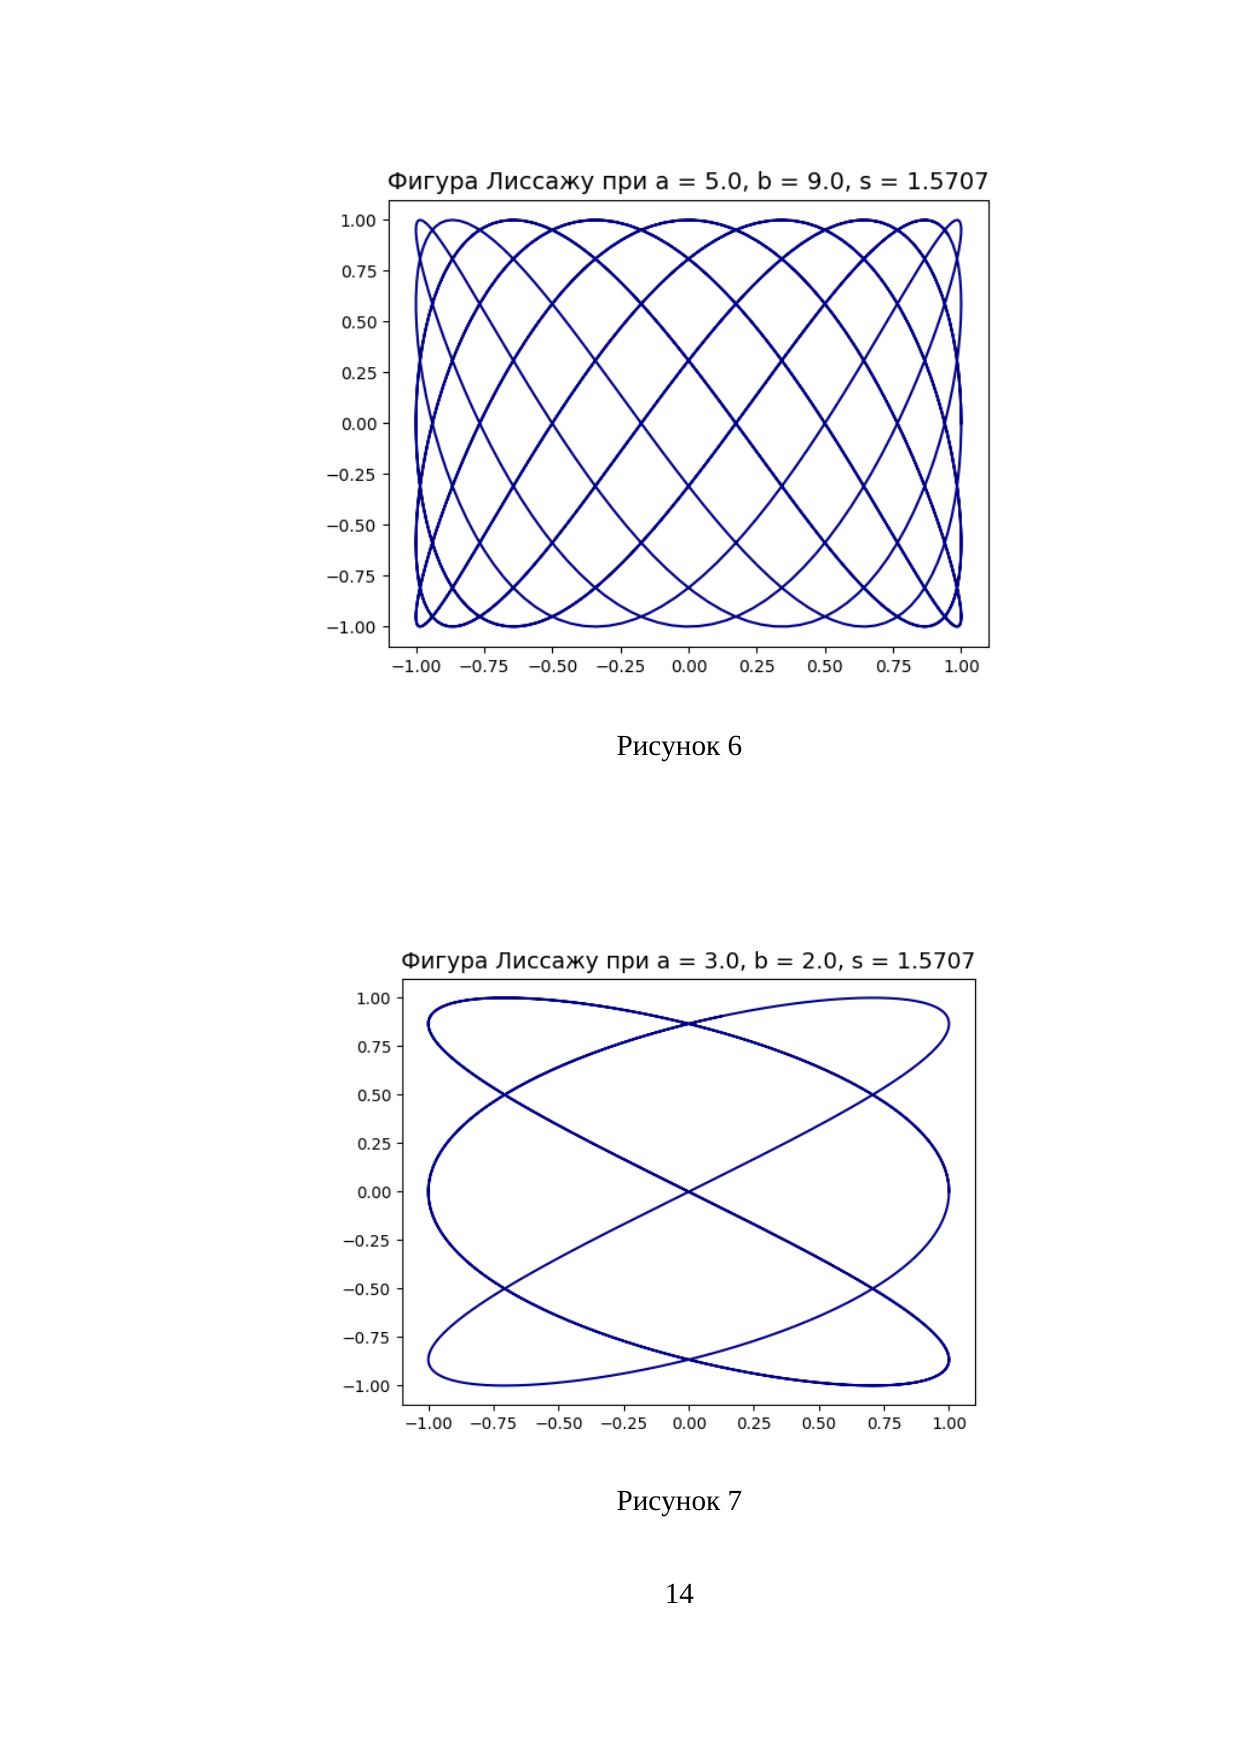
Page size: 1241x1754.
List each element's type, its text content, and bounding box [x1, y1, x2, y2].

picture [292, 130, 1066, 711]
picture [310, 912, 1049, 1466]
text Рисунок 7 [310, 1466, 1048, 1517]
text Рисунок 6 [293, 711, 1066, 762]
